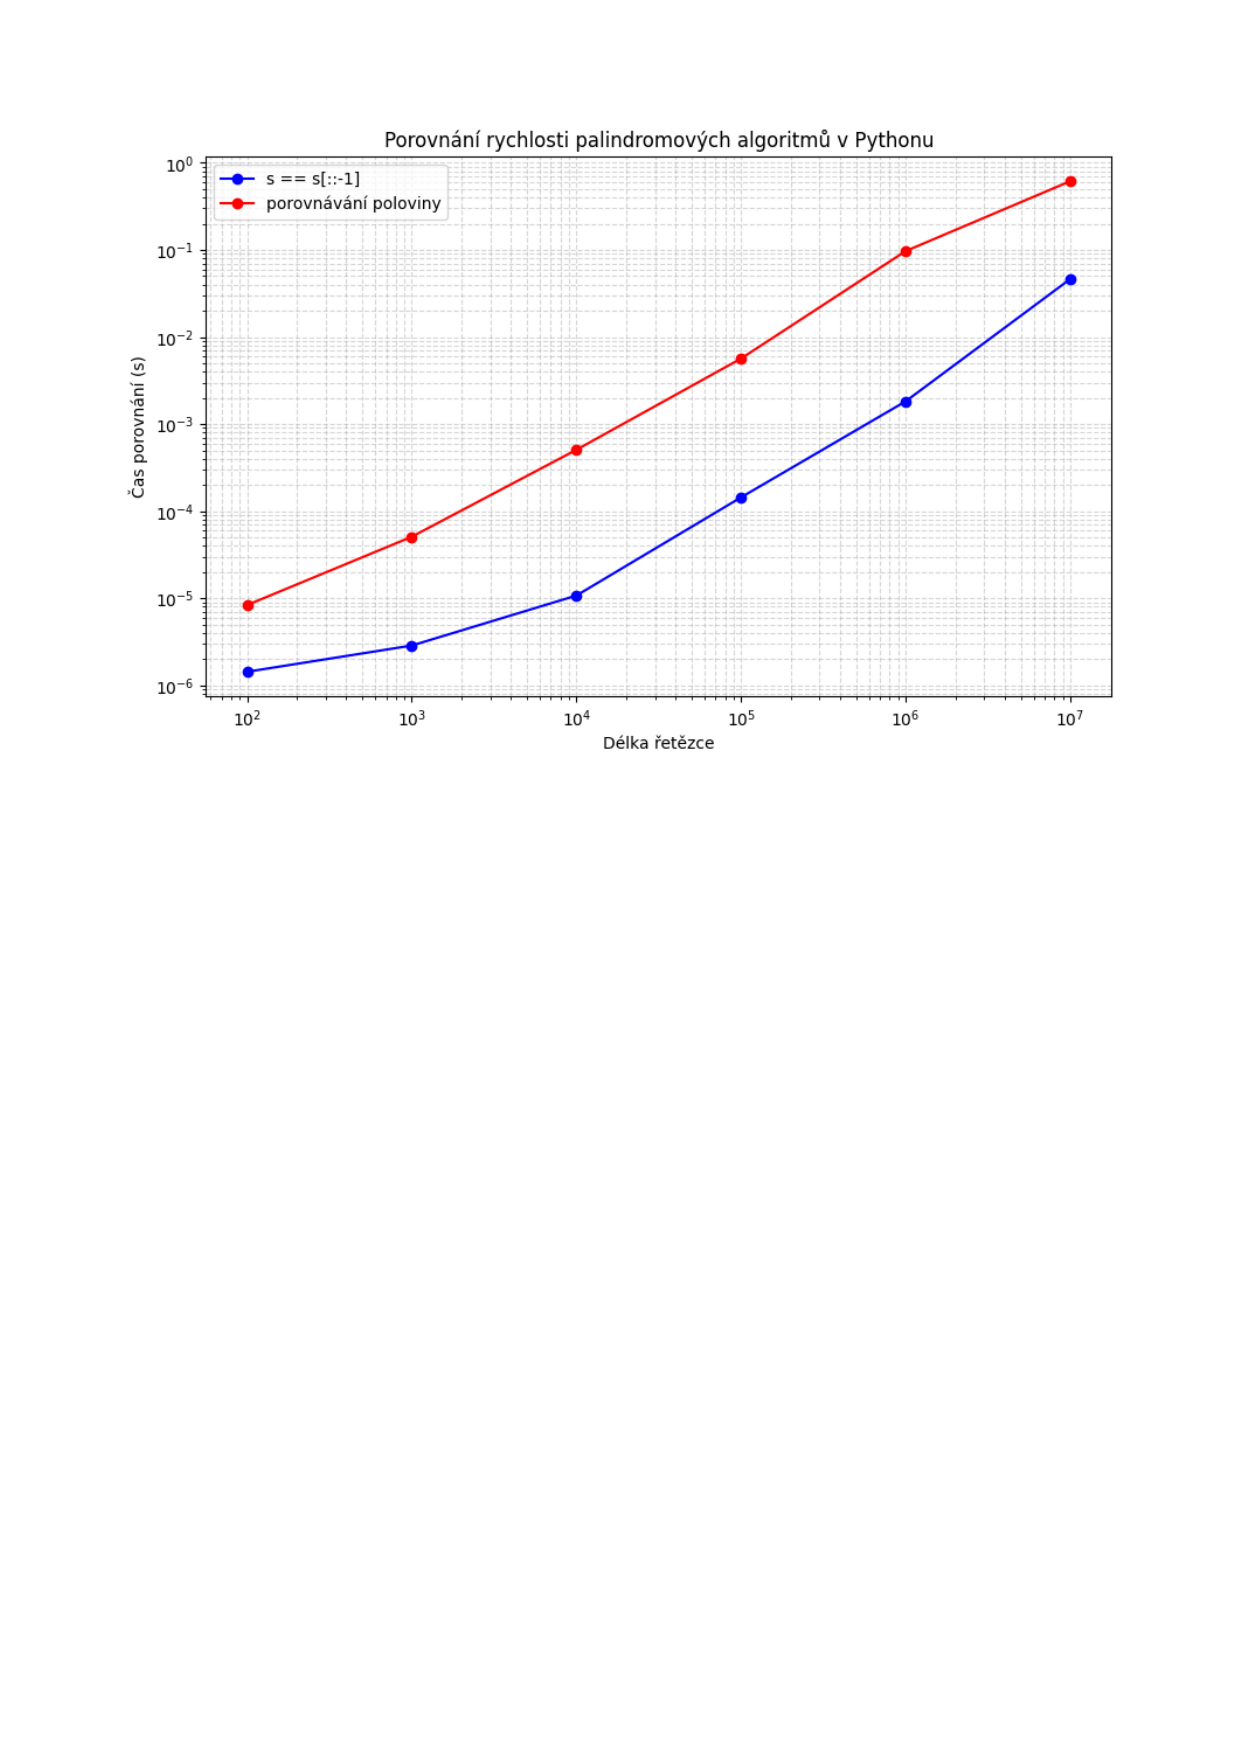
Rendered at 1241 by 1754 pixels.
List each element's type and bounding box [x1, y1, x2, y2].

picture [118, 118, 1123, 764]
